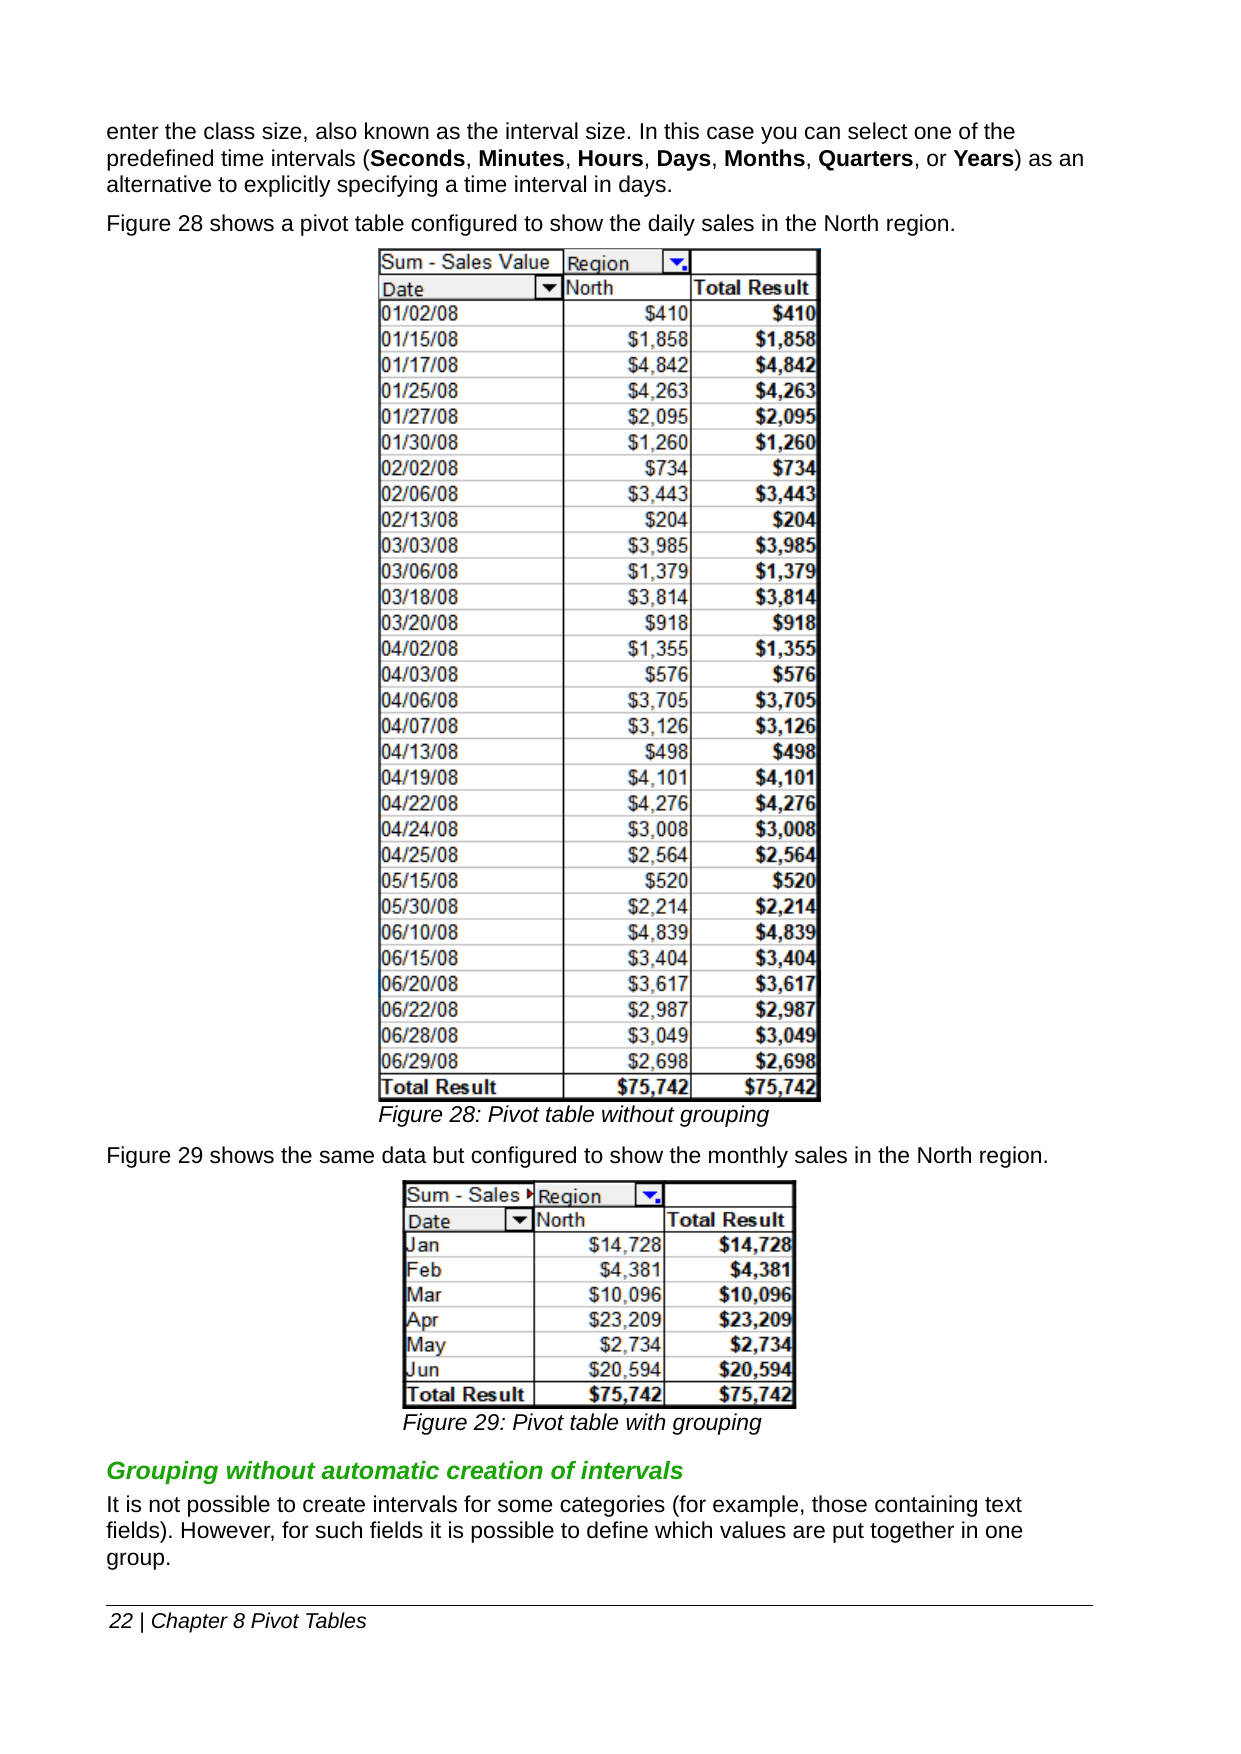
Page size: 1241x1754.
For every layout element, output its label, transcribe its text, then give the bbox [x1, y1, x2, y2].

text enter the class size, also known as the interval size. In this case you can select one of the predefined time intervals (Seconds, Minutes, Hours, Days, Months, Quarters, or Years) as an alternative to explicitly specifying a time interval in days. [106, 118, 1093, 197]
subtitle Grouping without automatic creation of intervals [106, 1456, 1093, 1485]
text It is not possible to create intervals for some categories (for example, those containing text fields). However, for such fields it is possible to define which values are put together in one group. [106, 1491, 1093, 1570]
text Figure 28 shows a pivot table configured to show the daily sales in the North region. [106, 210, 1093, 236]
text Figure 28: Pivot table without grouping [378, 1102, 821, 1127]
text Figure 29: Pivot table with grouping [402, 1409, 796, 1435]
picture [402, 1180, 797, 1409]
picture [378, 248, 821, 1102]
text Figure 29 shows the same data but configured to show the monthly sales in the North region. [106, 1142, 1093, 1168]
